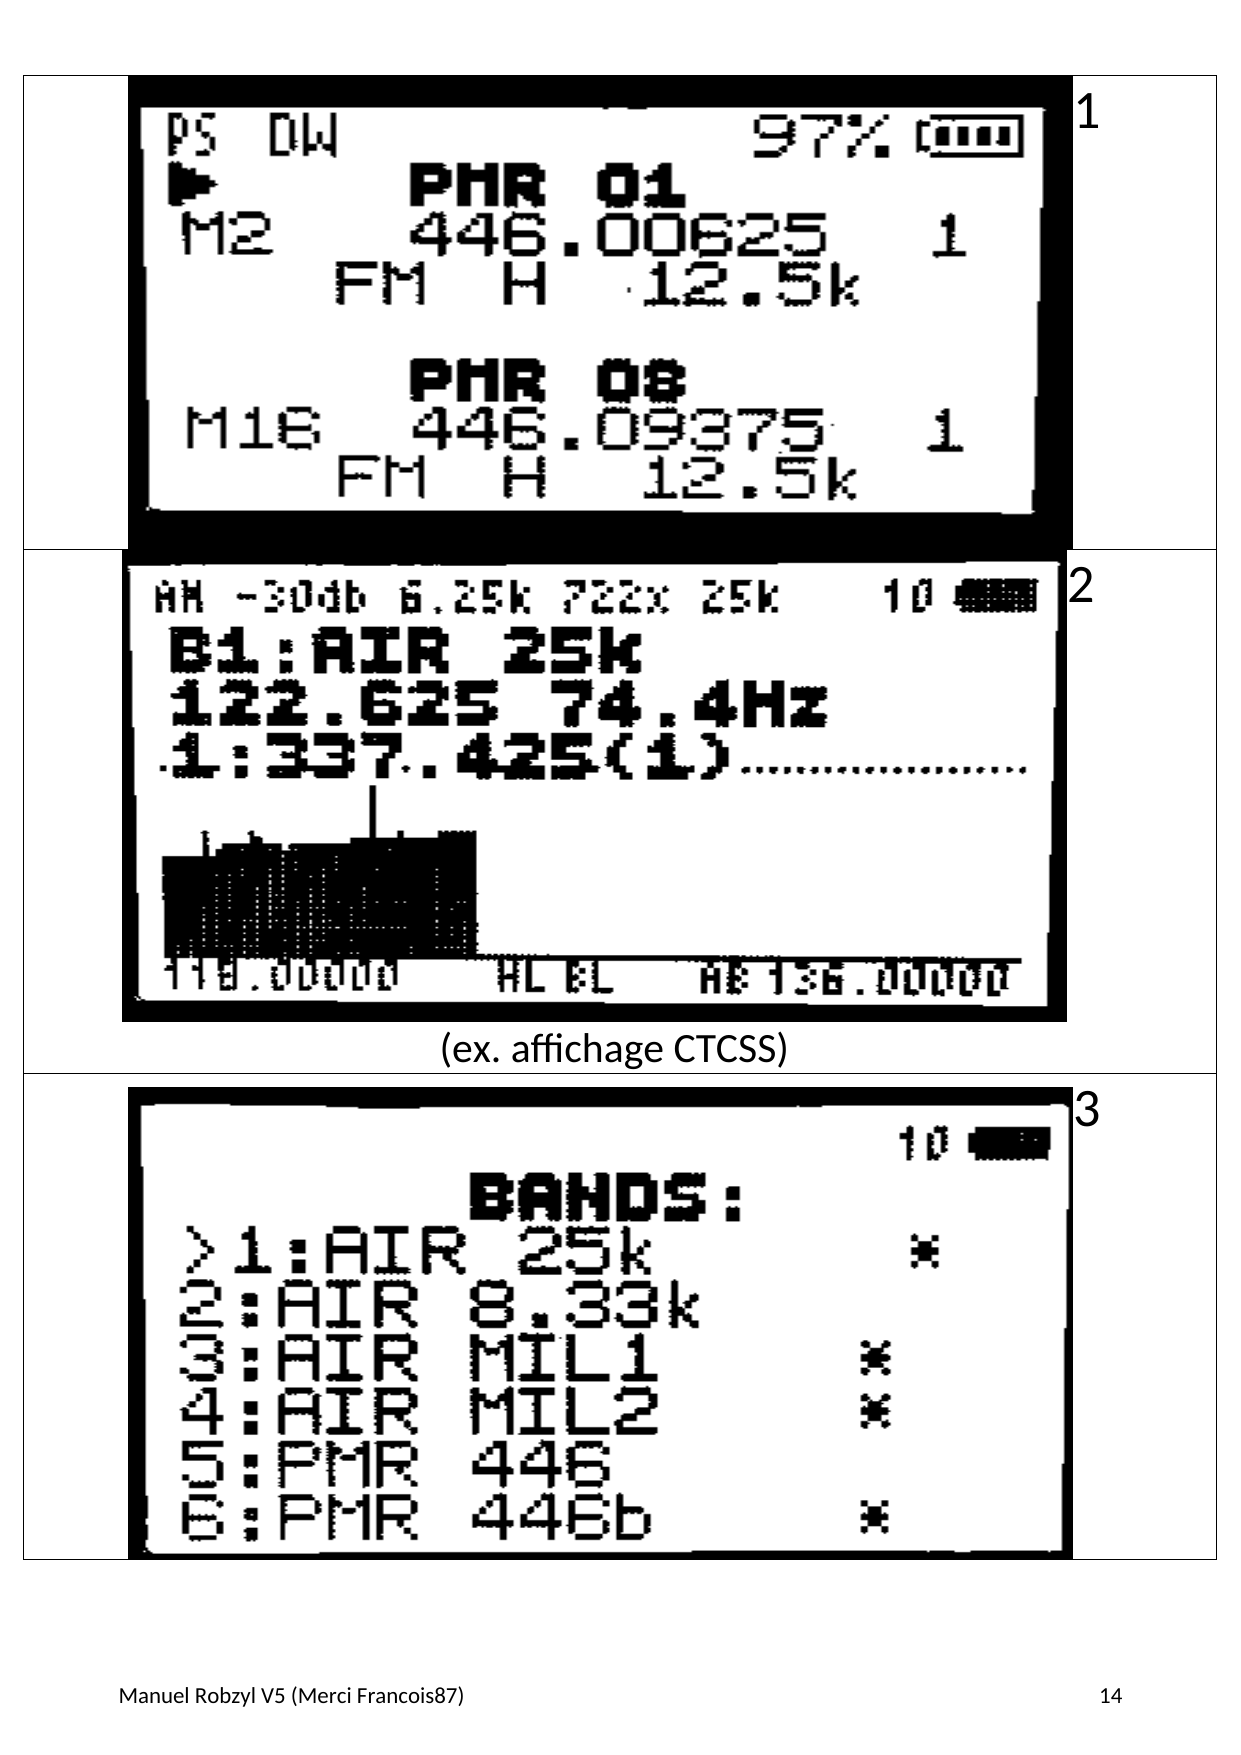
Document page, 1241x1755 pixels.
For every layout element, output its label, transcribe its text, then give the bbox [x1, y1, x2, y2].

table_header [24, 76, 128, 548]
table_header 1 [1073, 76, 1216, 548]
table_cell 2 (ex. affichage CTCSS) [24, 550, 1216, 1073]
table_cell 3 [24, 1074, 1216, 1559]
